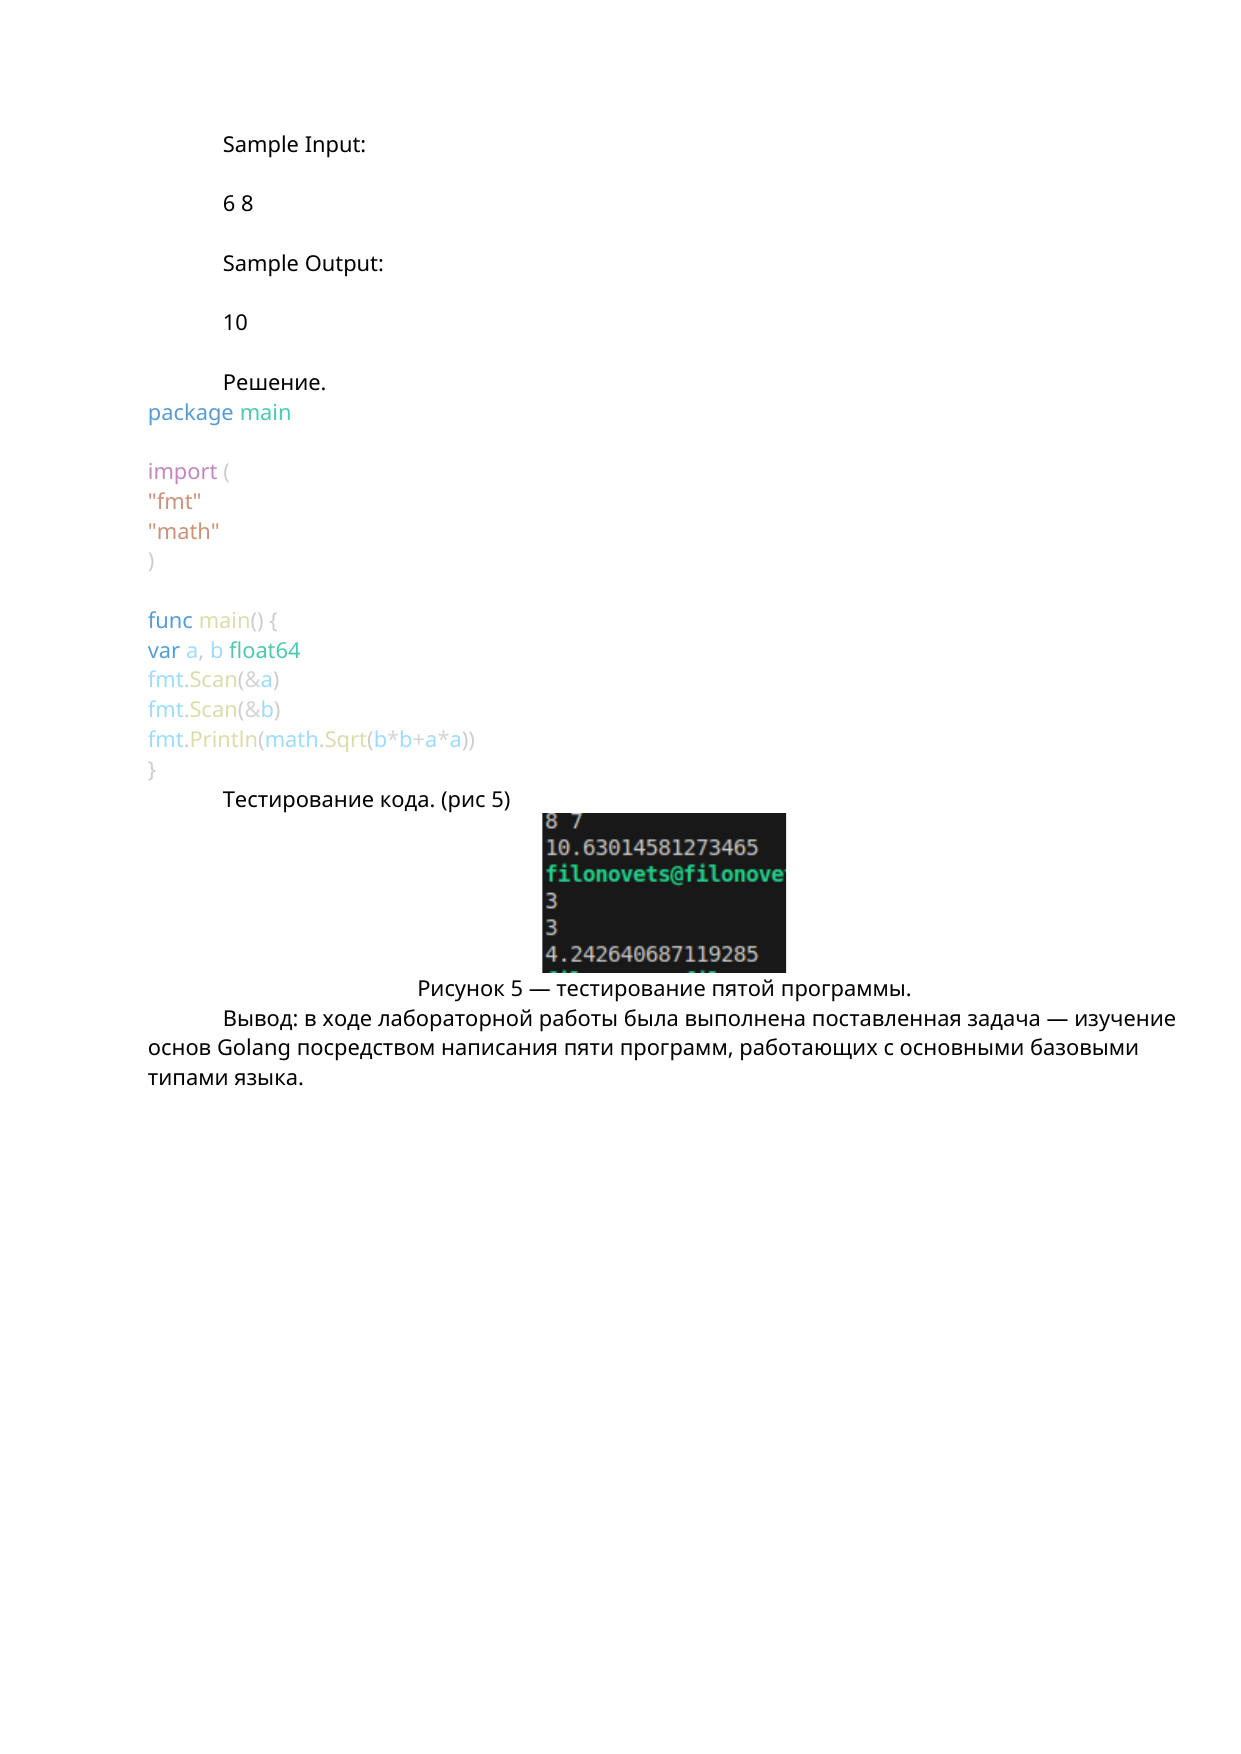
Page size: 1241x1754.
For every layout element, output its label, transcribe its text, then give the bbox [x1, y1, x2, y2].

text Тестирование кода. (рис 5) [148, 784, 1181, 813]
text fmt.Scan(&b) [148, 694, 1181, 724]
text 6 8 [148, 188, 1181, 218]
picture [542, 813, 787, 973]
text 10 [148, 307, 1181, 337]
text ) [148, 545, 1181, 575]
text Рисунок 5 — тестирование пятой программы. [148, 813, 1181, 1003]
text import ( [148, 456, 1181, 486]
text Sample Input: [148, 129, 1181, 158]
text Вывод: в ходе лабораторной работы была выполнена поставленная задача — изучение основ Golang посредством написания пяти программ, работающих с основными базовыми типами языка. [148, 1003, 1181, 1092]
text } [148, 754, 1181, 784]
text Sample Output: [148, 248, 1181, 277]
text func main() { [148, 605, 1181, 635]
text package main [148, 397, 1181, 426]
text "fmt" [148, 486, 1181, 516]
text fmt.Scan(&a) [148, 664, 1181, 694]
text var a, b float64 [148, 635, 1181, 664]
text Решение. [148, 367, 1181, 397]
text fmt.Println(math.Sqrt(b*b+a*a)) [148, 724, 1181, 754]
text "math" [148, 516, 1181, 545]
